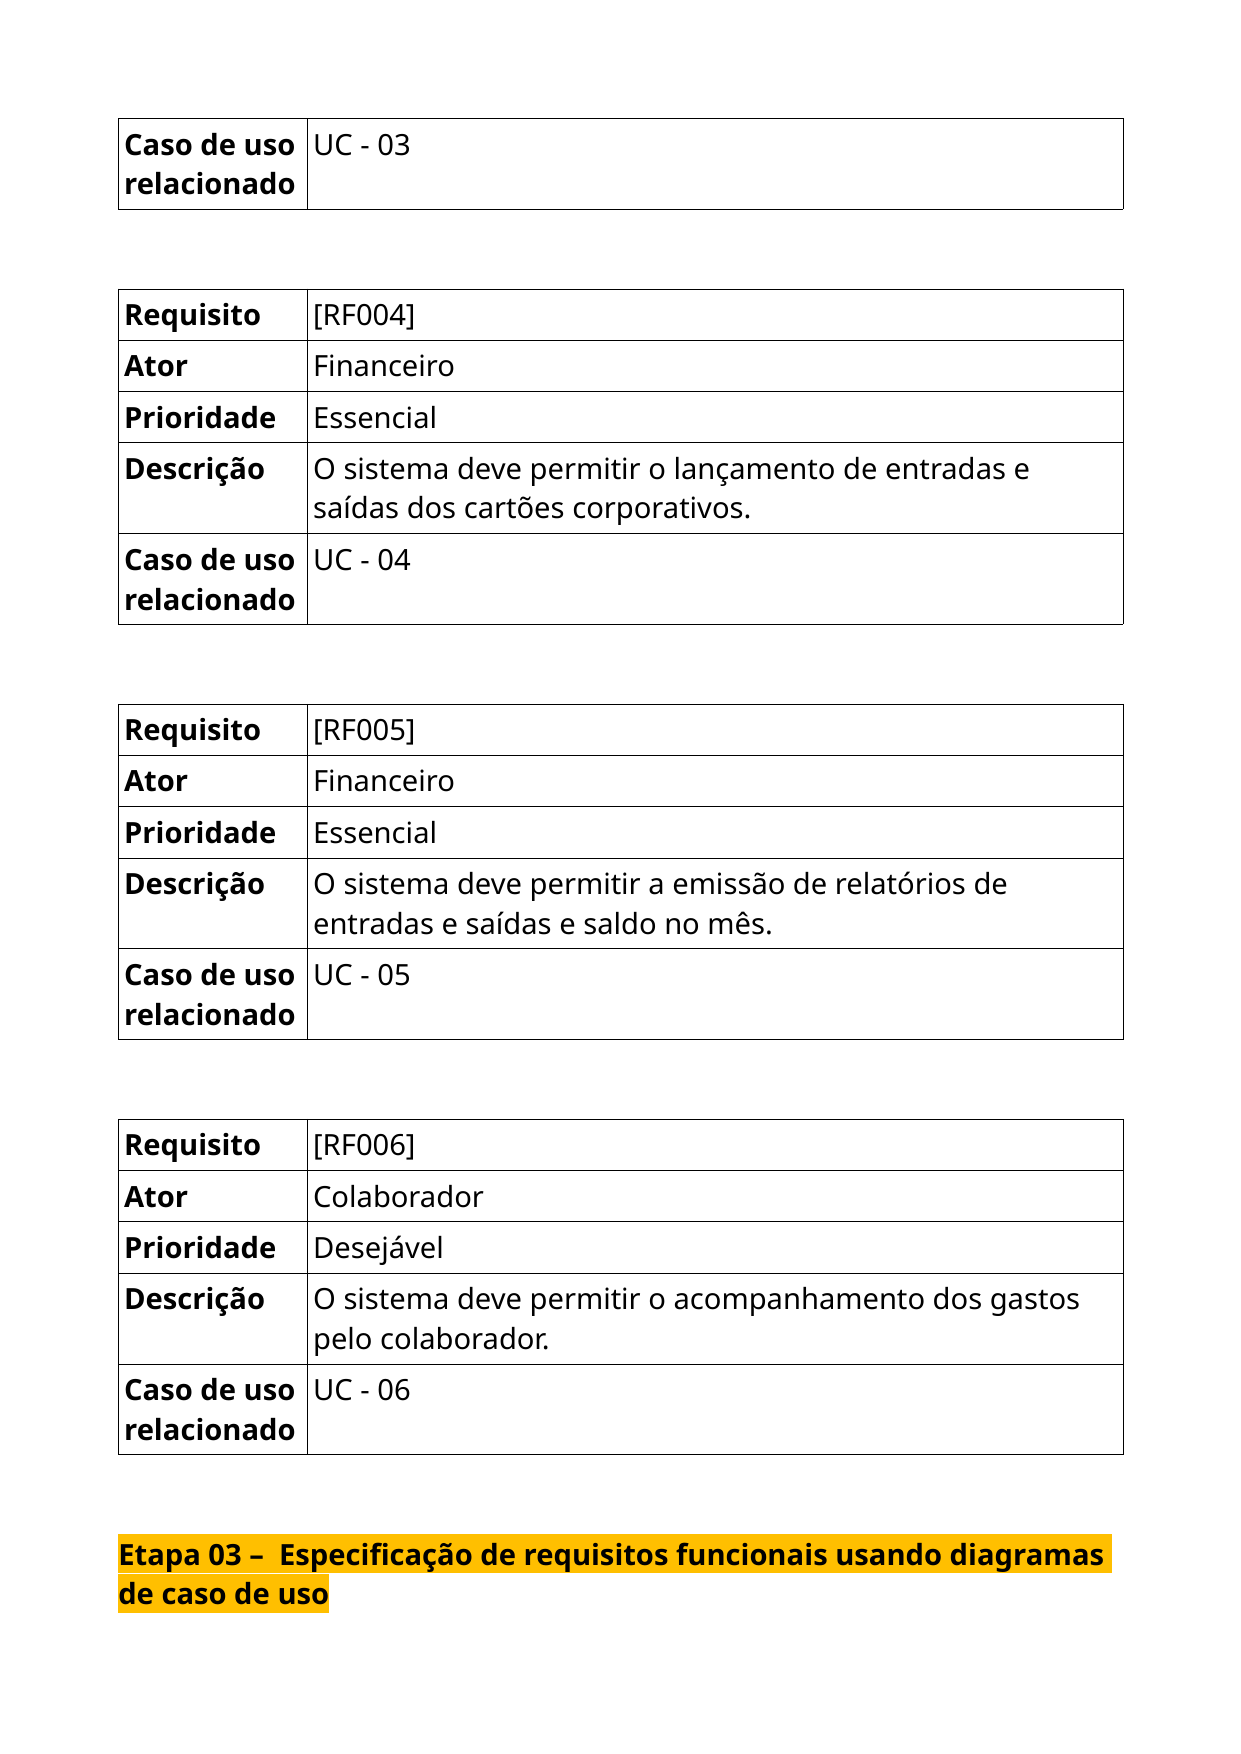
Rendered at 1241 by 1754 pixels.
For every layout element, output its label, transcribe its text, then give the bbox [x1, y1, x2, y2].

table_cell Descrição [119, 443, 307, 533]
table_cell Prioridade [119, 807, 307, 857]
table_cell Caso de uso relacionado [119, 949, 307, 1039]
table_cell Prioridade [119, 1222, 307, 1272]
table_header Requisito [119, 1120, 307, 1170]
table_cell UC - 06 [308, 1365, 1123, 1454]
table_cell Desejável [308, 1222, 1123, 1272]
table_cell O sistema deve permitir a emissão de relatórios de entradas e saídas e saldo no mês. [308, 859, 1123, 948]
table_cell UC - 05 [308, 949, 1123, 1039]
table_cell Essencial [308, 807, 1123, 857]
table_cell Ator [119, 756, 307, 806]
table_header Requisito [119, 705, 307, 755]
table_cell Financeiro [308, 341, 1123, 391]
table_cell Caso de uso relacionado [119, 534, 307, 624]
text Etapa 03 – Especificação de requisitos funcionais usando diagramas de caso de uso [118, 1534, 1122, 1613]
table_cell Caso de uso relacionado [119, 1365, 307, 1454]
table_cell Ator [119, 1171, 307, 1221]
table_header [RF006] [308, 1120, 1123, 1170]
table_cell UC - 03 [308, 119, 1123, 209]
table_cell Ator [119, 341, 307, 391]
table_cell Descrição [119, 859, 307, 948]
table_cell Descrição [119, 1274, 307, 1363]
table_cell Colaborador [308, 1171, 1123, 1221]
table_header Requisito [119, 290, 307, 340]
table_cell O sistema deve permitir o lançamento de entradas e saídas dos cartões corporativos. [308, 443, 1123, 533]
table_cell O sistema deve permitir o acompanhamento dos gastos pelo colaborador. [308, 1274, 1123, 1363]
table_cell Financeiro [308, 756, 1123, 806]
table_cell Caso de uso relacionado [119, 119, 307, 209]
table_cell Essencial [308, 392, 1123, 442]
table_cell Prioridade [119, 392, 307, 442]
table_header [RF005] [308, 705, 1123, 755]
table_cell UC - 04 [308, 534, 1123, 624]
table_header [RF004] [308, 290, 1123, 340]
